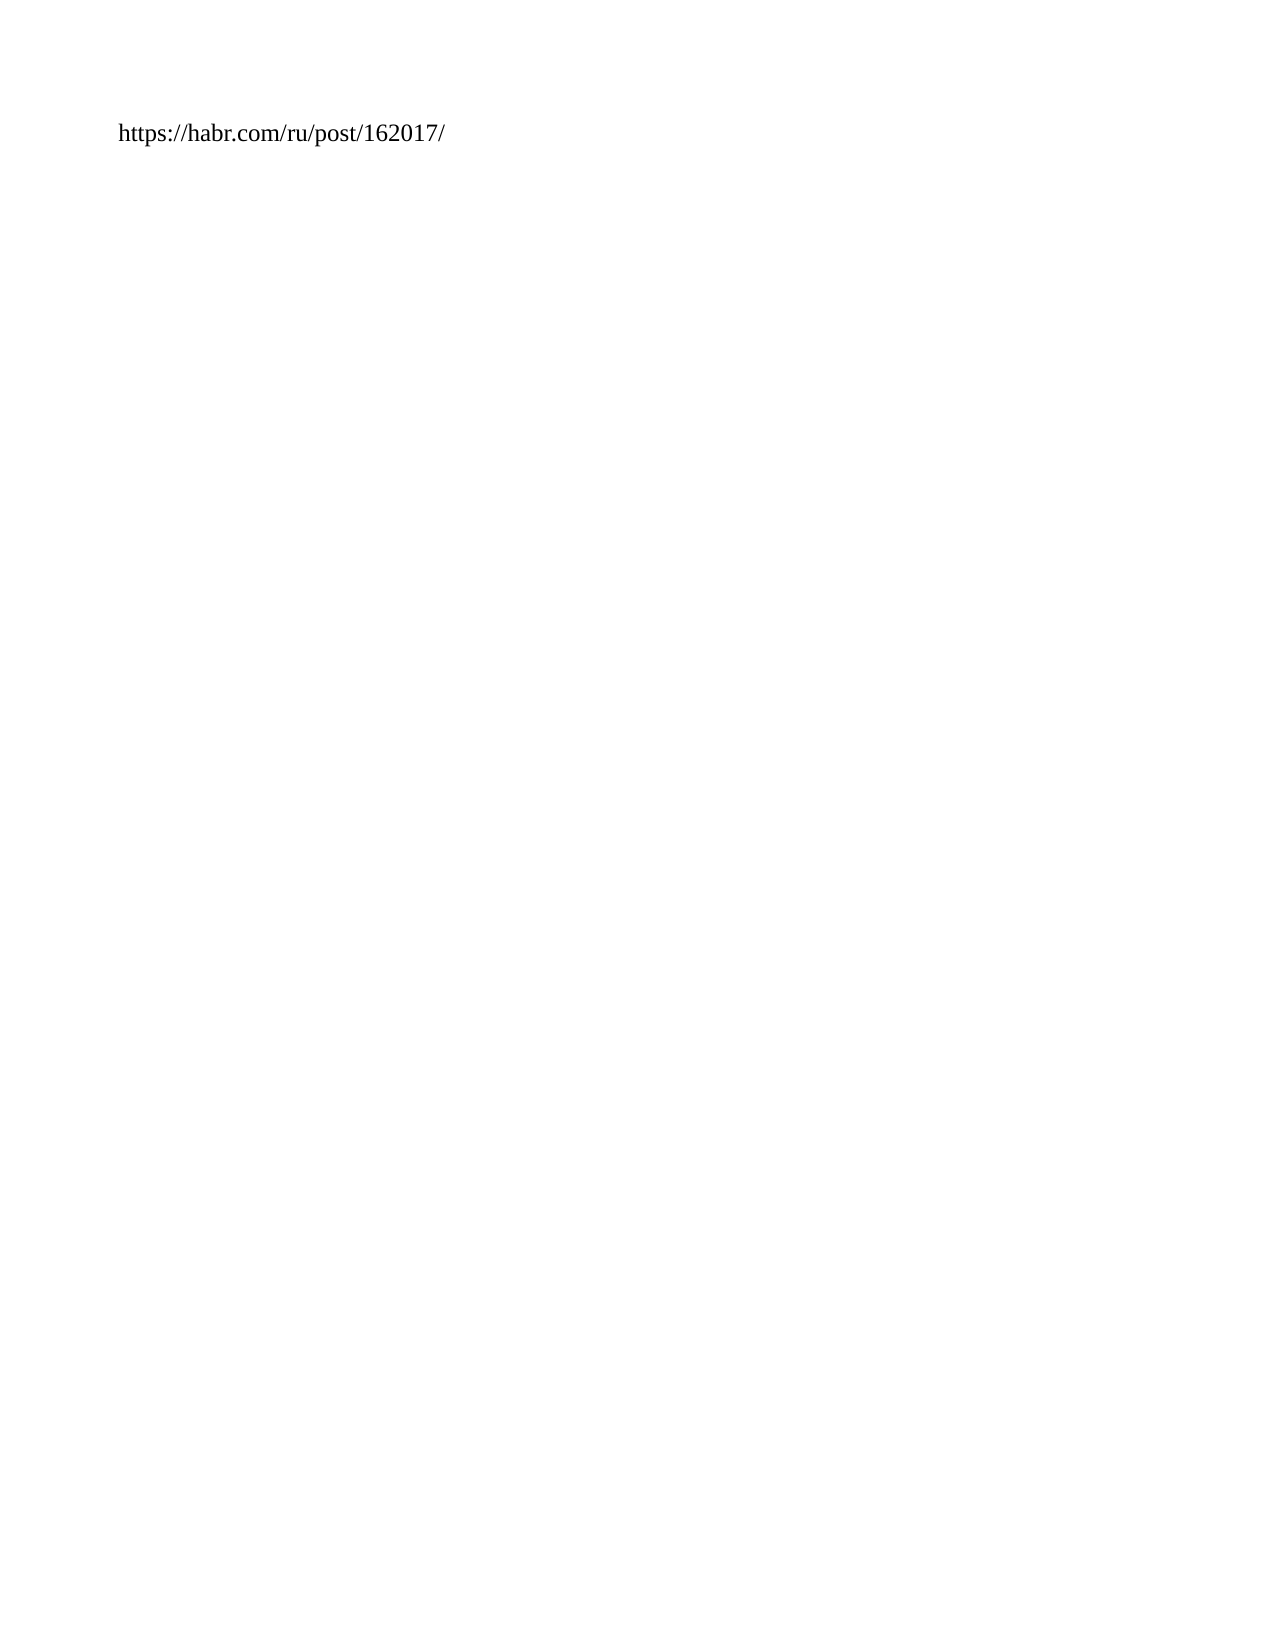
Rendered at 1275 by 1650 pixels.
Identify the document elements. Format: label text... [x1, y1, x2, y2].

text https://habr.com/ru/post/162017/ [118, 118, 1157, 147]
